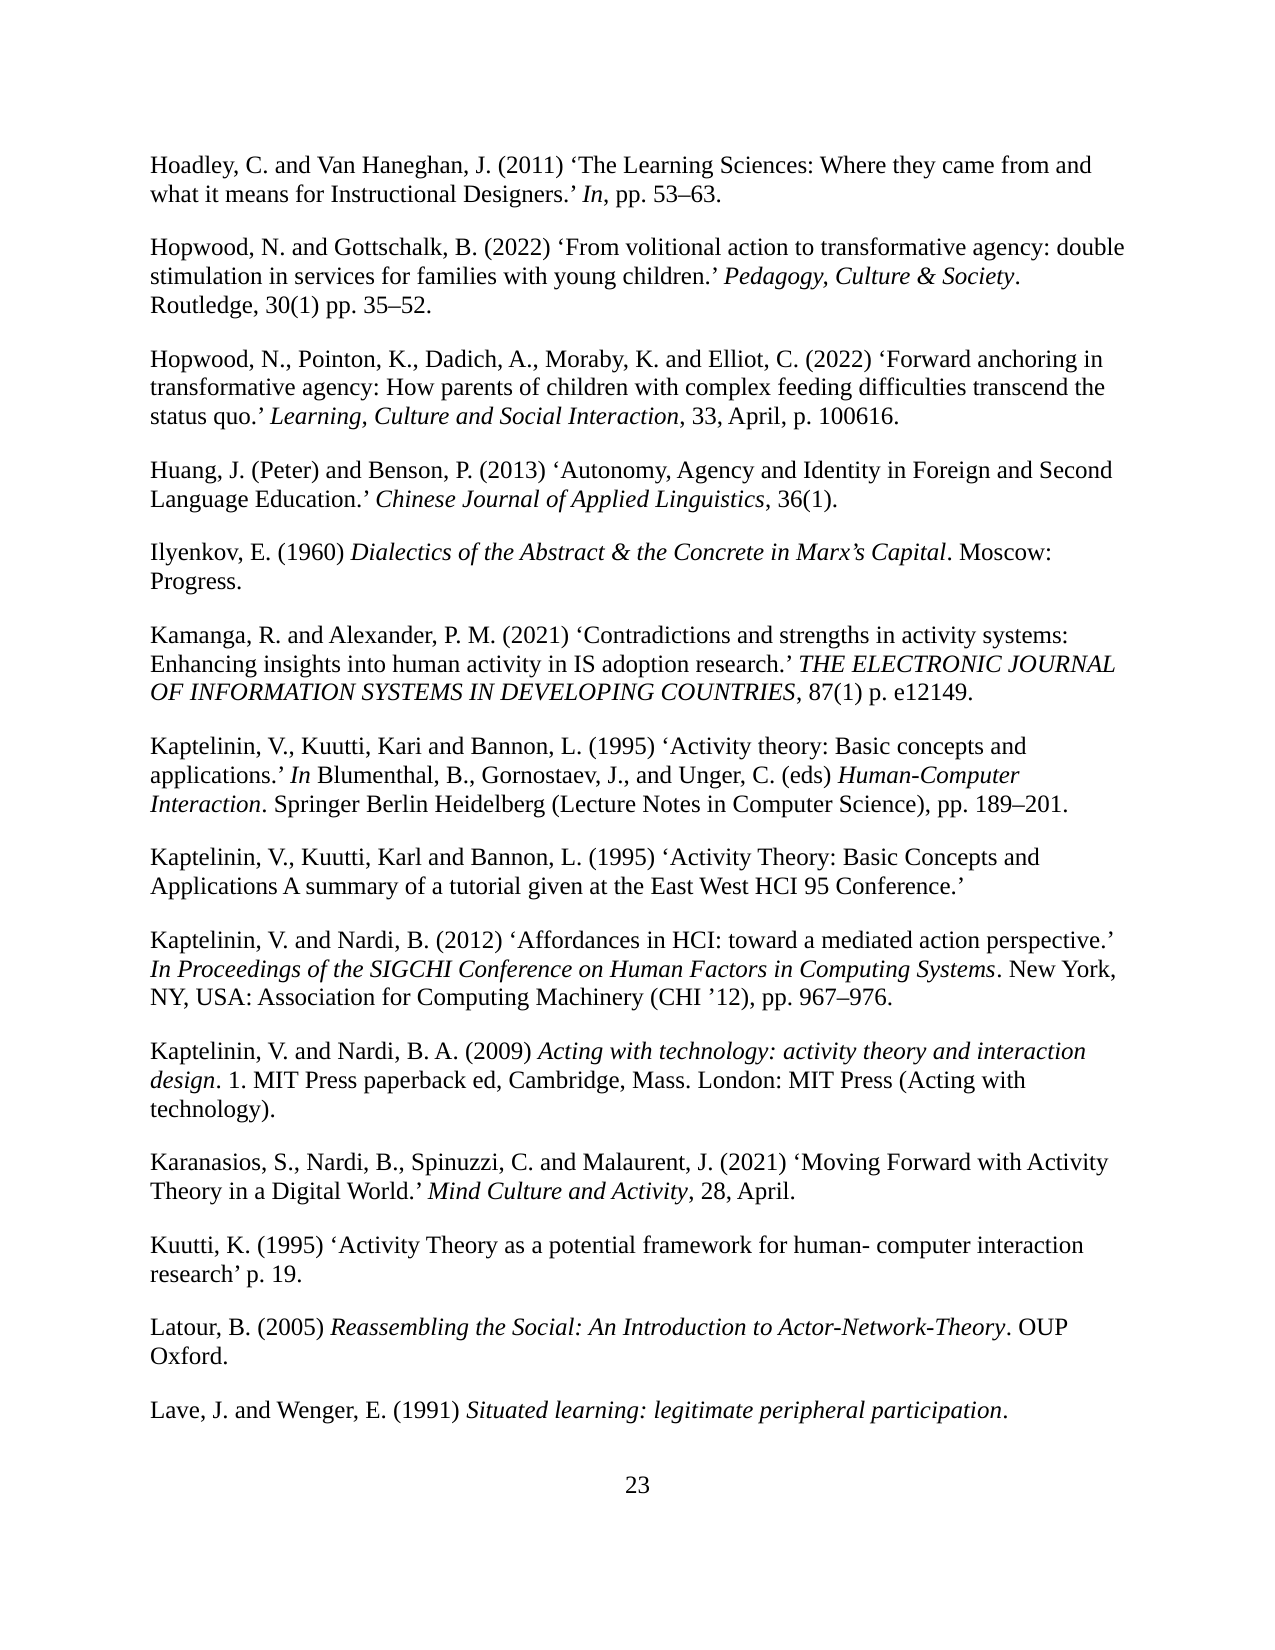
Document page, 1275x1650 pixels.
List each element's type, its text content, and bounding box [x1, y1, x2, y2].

text Ilyenkov, E. (1960) Dialectics of the Abstract & the Concrete in Marx’s Capital. Moscow: Progress. [150, 537, 1125, 595]
text Hopwood, N., Pointon, K., Dadich, A., Moraby, K. and Elliot, C. (2022) ‘Forward anchoring in transformative agency: How parents of children with complex feeding difficulties transcend the status quo.’ Learning, Culture and Social Interaction, 33, April, p. 100616. [150, 344, 1125, 430]
text Kaptelinin, V., Kuutti, Kari and Bannon, L. (1995) ‘Activity theory: Basic concepts and applications.’ In Blumenthal, B., Gornostaev, J., and Unger, C. (eds) Human-Computer Interaction. Springer Berlin Heidelberg (Lecture Notes in Computer Science), pp. 189–201. [150, 731, 1125, 817]
text Kuutti, K. (1995) ‘Activity Theory as a potential framework for human- computer interaction research’ p. 19. [150, 1230, 1125, 1287]
text Kaptelinin, V. and Nardi, B. A. (2009) Acting with technology: activity theory and interaction design. 1. MIT Press paperback ed, Cambridge, Mass. London: MIT Press (Acting with technology). [150, 1036, 1125, 1122]
text Huang, J. (Peter) and Benson, P. (2013) ‘Autonomy, Agency and Identity in Foreign and Second Language Education.’ Chinese Journal of Applied Linguistics, 36(1). [150, 455, 1125, 512]
text Latour, B. (2005) Reassembling the Social: An Introduction to Actor-Network-Theory. OUP Oxford. [150, 1312, 1125, 1370]
text Kaptelinin, V., Kuutti, Karl and Bannon, L. (1995) ‘Activity Theory: Basic Concepts and Applications A summary of a tutorial given at the East West HCI 95 Conference.’ [150, 842, 1125, 900]
text Hopwood, N. and Gottschalk, B. (2022) ‘From volitional action to transformative agency: double stimulation in services for families with young children.’ Pedagogy, Culture & Society. Routledge, 30(1) pp. 35–52. [150, 232, 1125, 319]
text Karanasios, S., Nardi, B., Spinuzzi, C. and Malaurent, J. (2021) ‘Moving Forward with Activity Theory in a Digital World.’ Mind Culture and Activity, 28, April. [150, 1147, 1125, 1205]
text Hoadley, C. and Van Haneghan, J. (2011) ‘The Learning Sciences: Where they came from and what it means for Instructional Designers.’ In, pp. 53–63. [150, 150, 1125, 207]
text Kaptelinin, V. and Nardi, B. (2012) ‘Affordances in HCI: toward a mediated action perspective.’ In Proceedings of the SIGCHI Conference on Human Factors in Computing Systems. New York, NY, USA: Association for Computing Machinery (CHI ’12), pp. 967–976. [150, 925, 1125, 1011]
text Lave, J. and Wenger, E. (1991) Situated learning: legitimate peripheral participation. [150, 1395, 1125, 1424]
text Kamanga, R. and Alexander, P. M. (2021) ‘Contradictions and strengths in activity systems: Enhancing insights into human activity in IS adoption research.’ THE ELECTRONIC JOURNAL OF INFORMATION SYSTEMS IN DEVELOPING COUNTRIES, 87(1) p. e12149. [150, 620, 1125, 706]
